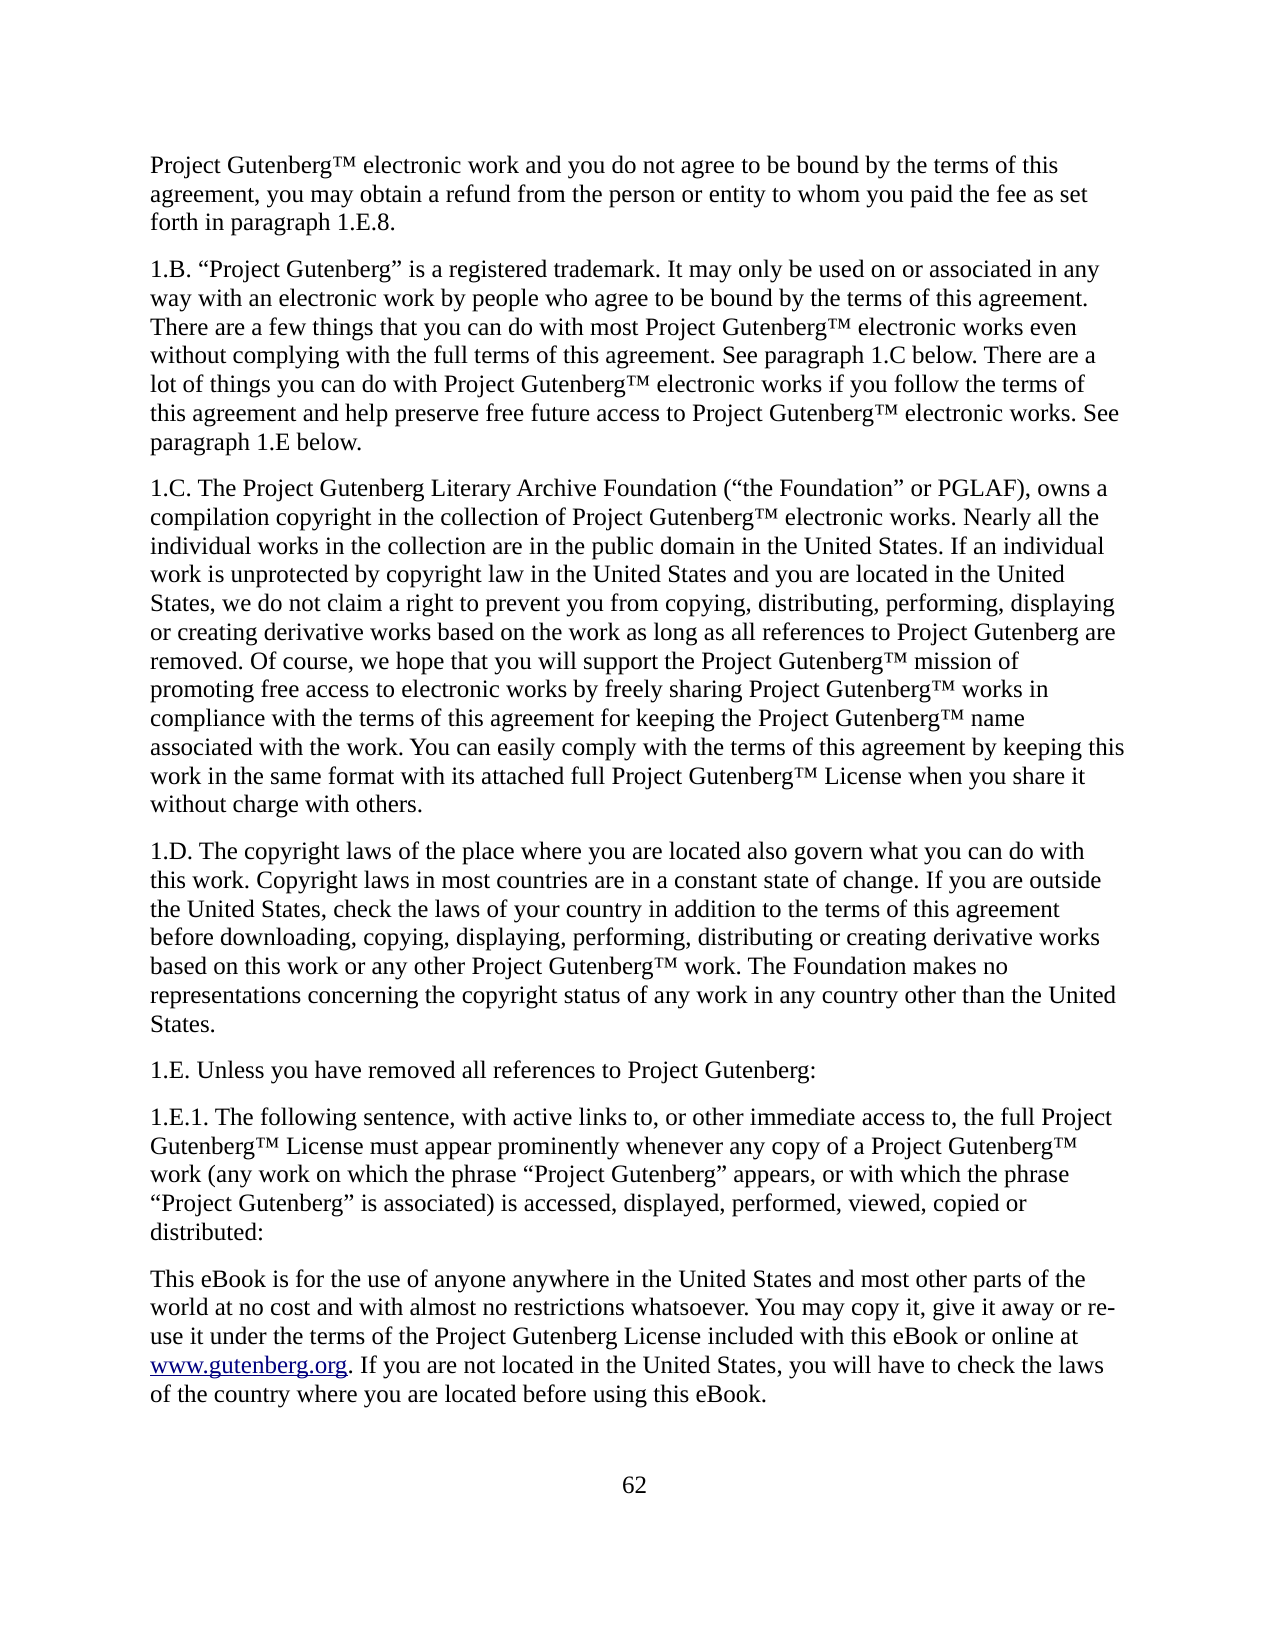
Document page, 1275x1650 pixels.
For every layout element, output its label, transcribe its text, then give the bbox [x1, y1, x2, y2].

text 1.E. Unless you have removed all references to Project Gutenberg: [150, 1055, 1125, 1084]
text Project Gutenberg™ electronic work and you do not agree to be bound by the terms of this agreement, you may obtain a refund from the person or entity to whom you paid the fee as set forth in paragraph 1.E.8. [150, 150, 1125, 236]
text 1.E.1. The following sentence, with active links to, or other immediate access to, the full Project Gutenberg™ License must appear prominently whenever any copy of a Project Gutenberg™ work (any work on which the phrase “Project Gutenberg” appears, or with which the phrase “Project Gutenberg” is associated) is accessed, displayed, performed, viewed, copied or distributed: [150, 1102, 1125, 1246]
text This eBook is for the use of anyone anywhere in the United States and most other parts of the world at no cost and with almost no restrictions whatsoever. You may copy it, give it away or re-use it under the terms of the Project Gutenberg License included with this eBook or online at www.gutenberg.org. If you are not located in the United States, you will have to check the laws of the country where you are located before using this eBook. [150, 1264, 1125, 1407]
text 1.D. The copyright laws of the place where you are located also govern what you can do with this work. Copyright laws in most countries are in a constant state of change. If you are outside the United States, check the laws of your country in addition to the terms of this agreement before downloading, copying, displaying, performing, distributing or creating derivative works based on this work or any other Project Gutenberg™ work. The Foundation makes no representations concerning the copyright status of any work in any country other than the United States. [150, 836, 1125, 1037]
text 1.B. “Project Gutenberg” is a registered trademark. It may only be used on or associated in any way with an electronic work by people who agree to be bound by the terms of this agreement. There are a few things that you can do with most Project Gutenberg™ electronic works even without complying with the full terms of this agreement. See paragraph 1.C below. There are a lot of things you can do with Project Gutenberg™ electronic works if you follow the terms of this agreement and help preserve free future access to Project Gutenberg™ electronic works. See paragraph 1.E below. [150, 254, 1125, 455]
text 1.C. The Project Gutenberg Literary Archive Foundation (“the Foundation” or PGLAF), owns a compilation copyright in the collection of Project Gutenberg™ electronic works. Nearly all the individual works in the collection are in the public domain in the United States. If an individual work is unprotected by copyright law in the United States and you are located in the United States, we do not claim a right to prevent you from copying, distributing, performing, displaying or creating derivative works based on the work as long as all references to Project Gutenberg are removed. Of course, we hope that you will support the Project Gutenberg™ mission of promoting free access to electronic works by freely sharing Project Gutenberg™ works in compliance with the terms of this agreement for keeping the Project Gutenberg™ name associated with the work. You can easily comply with the terms of this agreement by keeping this work in the same format with its attached full Project Gutenberg™ License when you share it without charge with others. [150, 473, 1125, 818]
